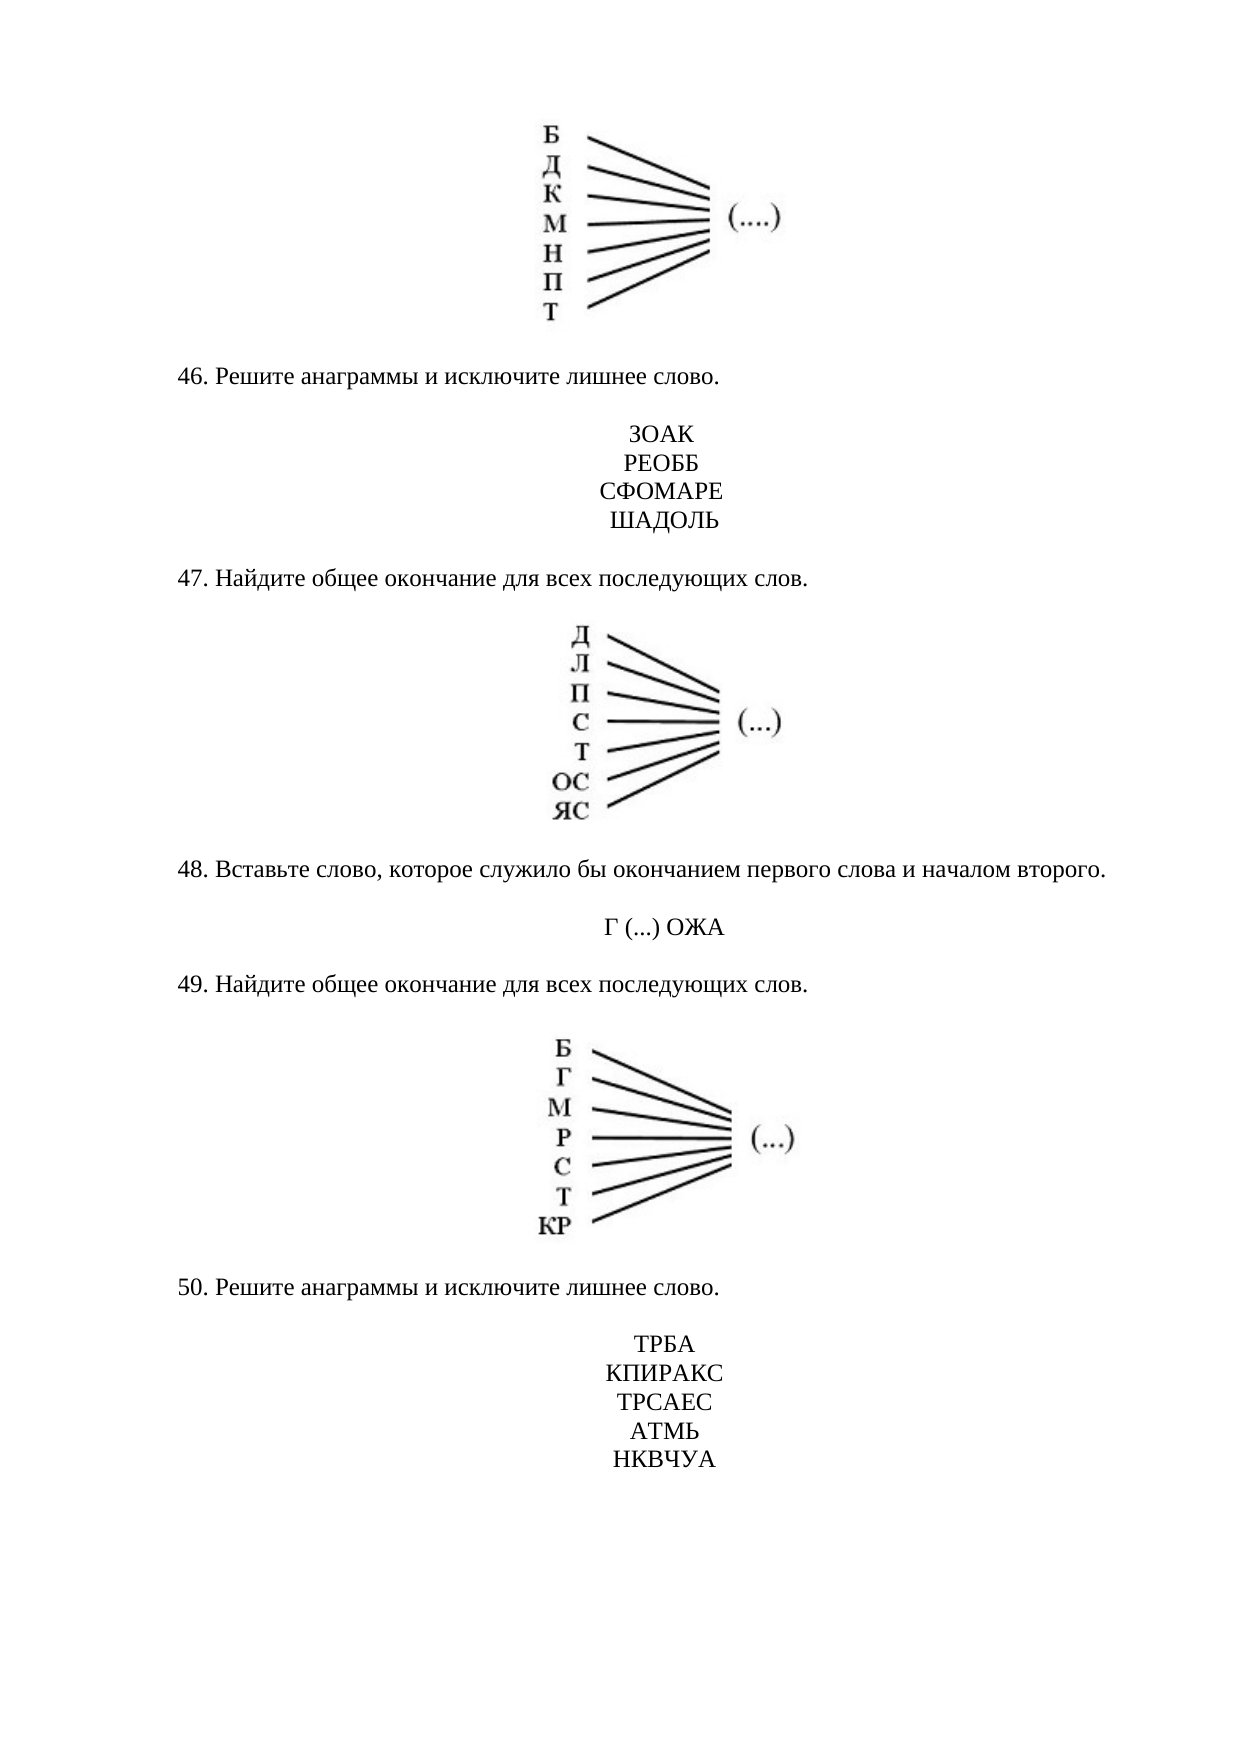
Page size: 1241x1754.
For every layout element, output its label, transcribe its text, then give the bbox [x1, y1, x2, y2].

picture [526, 1027, 803, 1244]
text СФОМАРЕ [177, 476, 1152, 505]
text 49. Найдите общее окончание для всех последующих слов. [177, 969, 1152, 998]
text 48. Вставьте слово, которое служило бы окончанием первого слова и началом второго. [177, 854, 1152, 883]
text ШАДОЛЬ [177, 505, 1152, 534]
picture [534, 620, 795, 826]
picture [534, 118, 795, 333]
text РЕОББ [177, 448, 1152, 476]
text Г (...) ОЖА [177, 912, 1152, 941]
text 50. Решите анаграммы и исключите лишнее слово. [177, 1272, 1152, 1301]
text ЗОАК [177, 419, 1152, 448]
text ТРБА КПИРАКС ТРСАЕС АТМЬ НКВЧУА [177, 1329, 1152, 1473]
text 46. Решите анаграммы и исключите лишнее слово. [177, 361, 1152, 390]
text 47. Найдите общее окончание для всех последующих слов. [177, 563, 1152, 591]
